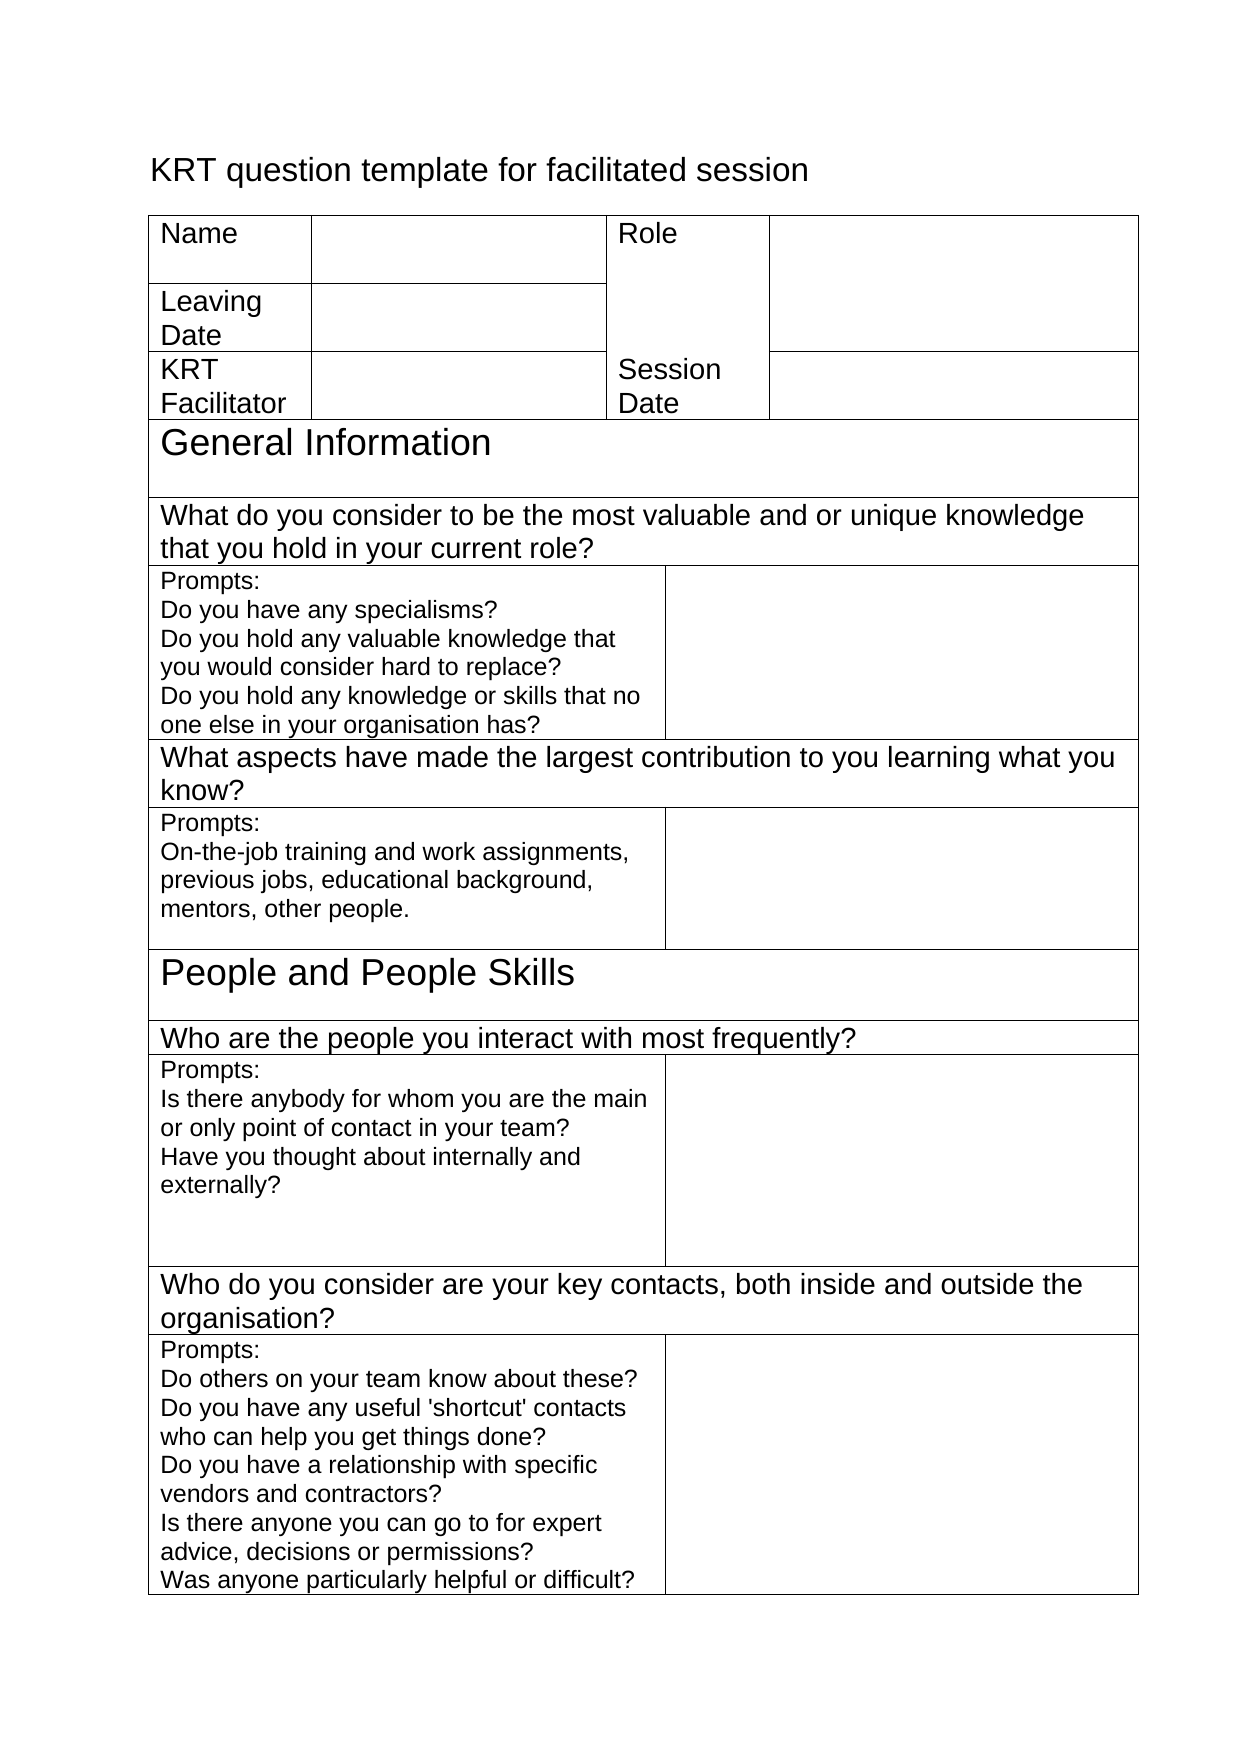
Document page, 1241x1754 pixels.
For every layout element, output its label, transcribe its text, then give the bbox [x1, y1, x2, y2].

table_cell [312, 284, 606, 351]
table_header Role [607, 216, 769, 283]
table_cell [666, 566, 1138, 738]
table_header Name [149, 216, 311, 283]
table_cell General Information [149, 420, 1138, 497]
table_cell [666, 808, 1138, 949]
table_cell Who are the people you interact with most frequently? [149, 1021, 1138, 1054]
table_cell [770, 352, 1138, 419]
table_cell KRT Facilitator [149, 352, 311, 419]
table_cell Who do you consider are your key contacts, both inside and outside the organisation? [149, 1267, 1138, 1334]
table_cell [770, 283, 1138, 351]
table_cell [666, 1335, 1138, 1594]
table_cell [666, 1055, 1138, 1266]
table_cell [607, 283, 769, 351]
table_header [312, 216, 606, 283]
table_cell Session Date [607, 351, 769, 419]
table_header [770, 216, 1138, 283]
table_cell What do you consider to be the most valuable and or unique knowledge that you hold in your current role? [149, 498, 1138, 565]
table_cell Prompts: On-the-job training and work assignments, previous jobs, educational background, mentors, other people. [149, 808, 665, 949]
table_cell Leaving Date [149, 284, 311, 351]
table_cell Prompts: Do you have any specialisms? Do you hold any valuable knowledge that you would consider hard to replace? Do you hold any knowledge or skills that no one else in your organisation has? [149, 566, 665, 738]
table_cell Prompts: Is there anybody for whom you are the main or only point of contact in your team? Have you thought about internally and externally? [149, 1055, 665, 1266]
table_cell Prompts: Do others on your team know about these? Do you have any useful 'shortcut' contacts who can help you get things done? Do you have a relationship with specific vendors and contractors? Is there anyone you can go to for expert advice, decisions or permissions? Was anyone particularly helpful or difficult? [149, 1335, 665, 1594]
text KRT question template for facilitated session [150, 150, 1090, 188]
table_cell What aspects have made the largest contribution to you learning what you know? [149, 740, 1138, 807]
table_cell [312, 352, 606, 419]
table_cell People and People Skills [149, 950, 1138, 1019]
